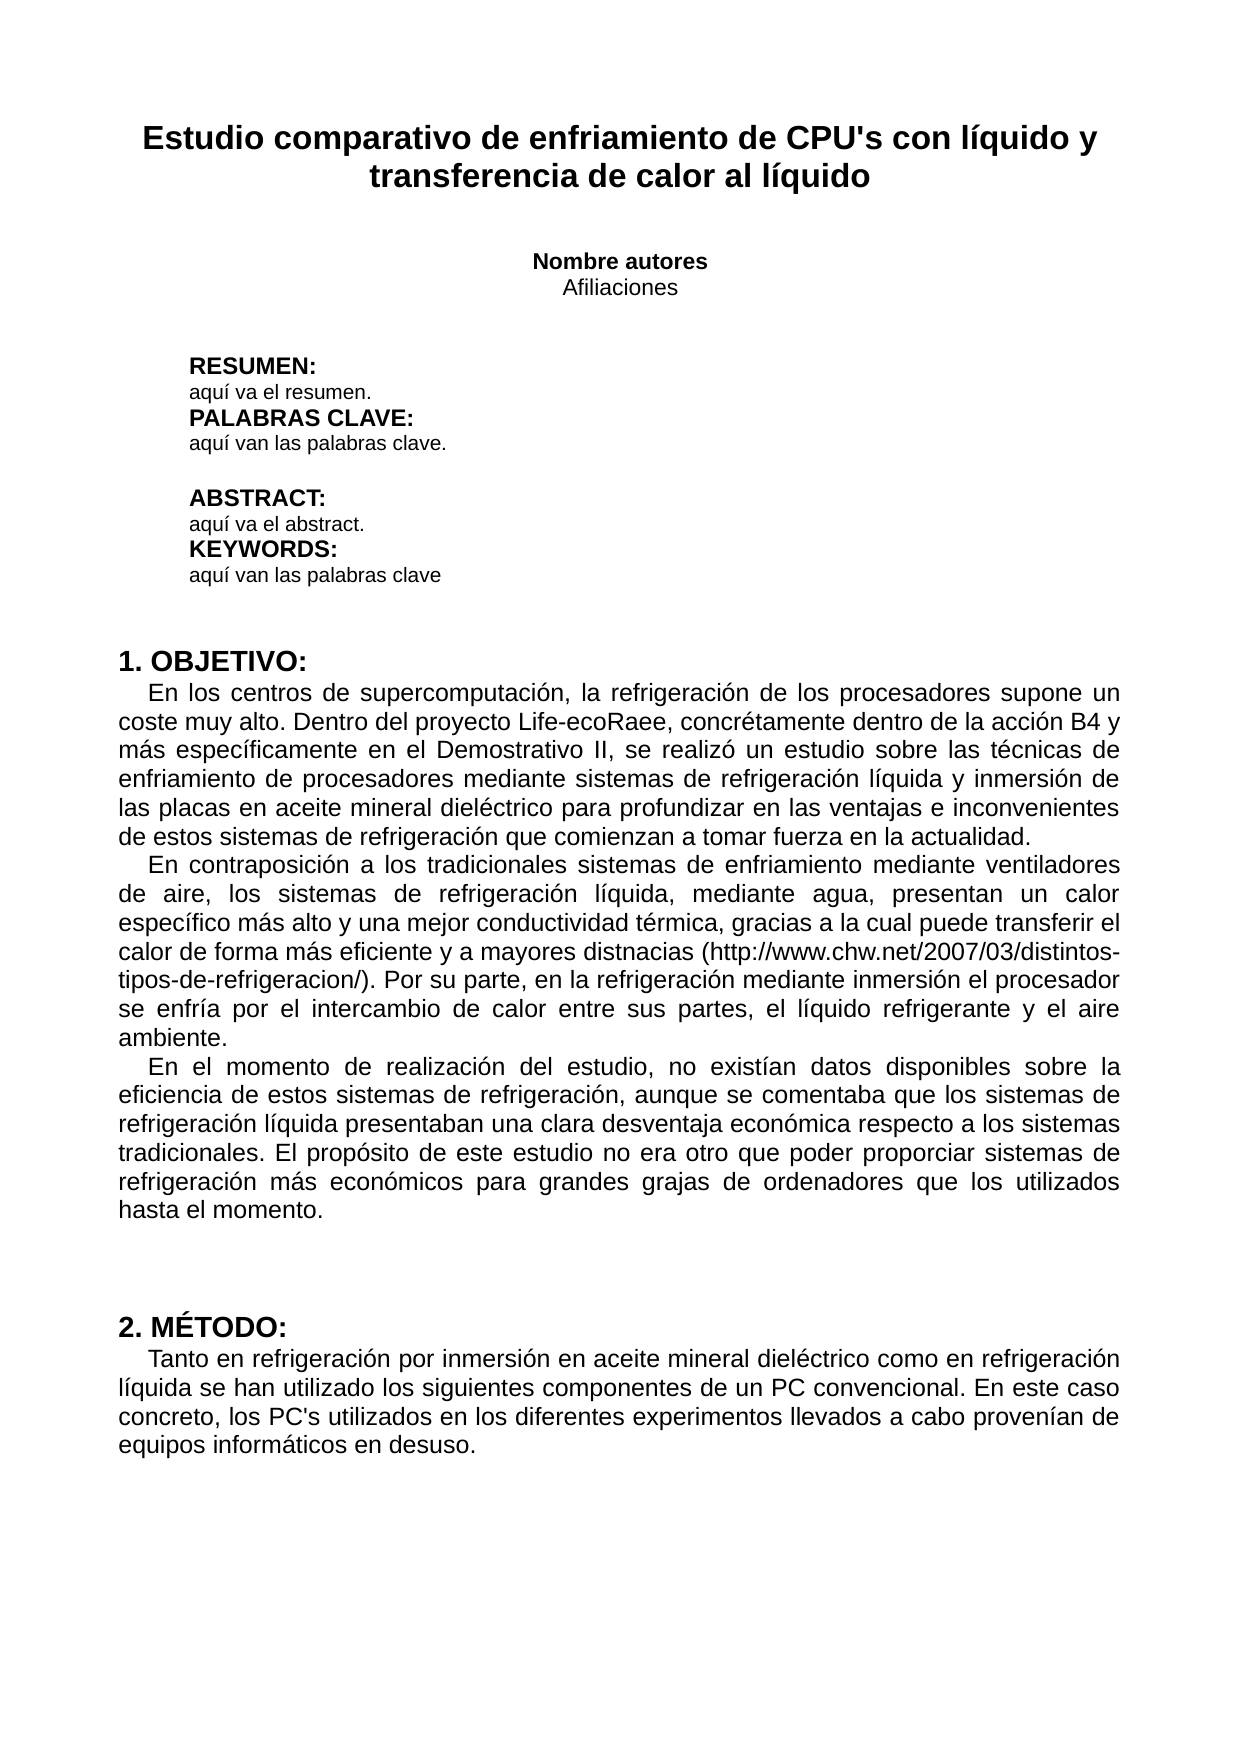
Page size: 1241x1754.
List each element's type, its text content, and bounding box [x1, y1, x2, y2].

text 1. OBJETIVO: [118, 644, 1122, 678]
text En los centros de supercomputación, la refrigeración de los procesadores supone un coste muy alto. Dentro del proyecto Life-ecoRaee, concrétamente dentro de la acción B4 y más específicamente en el Demostrativo II, se realizó un estudio sobre las técnicas de enfriamiento de procesadores mediante sistemas de refrigeración líquida y inmersión de las placas en aceite mineral dieléctrico para profundizar en las ventajas e inconvenientes de estos sistemas de refrigeración que comienzan a tomar fuerza en la actualidad. [118, 678, 1122, 851]
text aquí van las palabras clave [189, 563, 1051, 587]
text 2. MÉTODO: [118, 1311, 1122, 1344]
text Nombre autores [118, 248, 1122, 274]
text KEYWORDS: [189, 535, 1051, 563]
text Tanto en refrigeración por inmersión en aceite mineral dieléctrico como en refrigeración líquida se han utilizado los siguientes componentes de un PC convencional. En este caso concreto, los PC's utilizados en los diferentes experimentos llevados a cabo provenían de equipos informáticos en desuso. [118, 1344, 1122, 1459]
text aquí va el abstract. [189, 511, 1051, 535]
text RESUMEN: [189, 352, 1051, 379]
text En contraposición a los tradicionales sistemas de enfriamiento mediante ventiladores de aire, los sistemas de refrigeración líquida, mediante agua, presentan un calor específico más alto y una mejor conductividad térmica, gracias a la cual puede transferir el calor de forma más eficiente y a mayores distnacias (http://www.chw.net/2007/03/distintos-tipos-de-refrigeracion/). Por su parte, en la refrigeración mediante inmersión el procesador se enfría por el intercambio de calor entre sus partes, el líquido refrigerante y el aire ambiente. [118, 851, 1122, 1052]
text ABSTRACT: [189, 484, 1051, 511]
text PALABRAS CLAVE: [189, 403, 1051, 431]
text Estudio comparativo de enfriamiento de CPU's con líquido y transferencia de calor al líquido [118, 118, 1122, 195]
text Afiliaciones [118, 274, 1122, 300]
text En el momento de realización del estudio, no existían datos disponibles sobre la eficiencia de estos sistemas de refrigeración, aunque se comentaba que los sistemas de refrigeración líquida presentaban una clara desventaja económica respecto a los sistemas tradicionales. El propósito de este estudio no era otro que poder proporciar sistemas de refrigeración más económicos para grandes grajas de ordenadores que los utilizados hasta el momento. [118, 1052, 1122, 1224]
text aquí van las palabras clave. [189, 431, 1051, 455]
text aquí va el resumen. [189, 379, 1051, 403]
